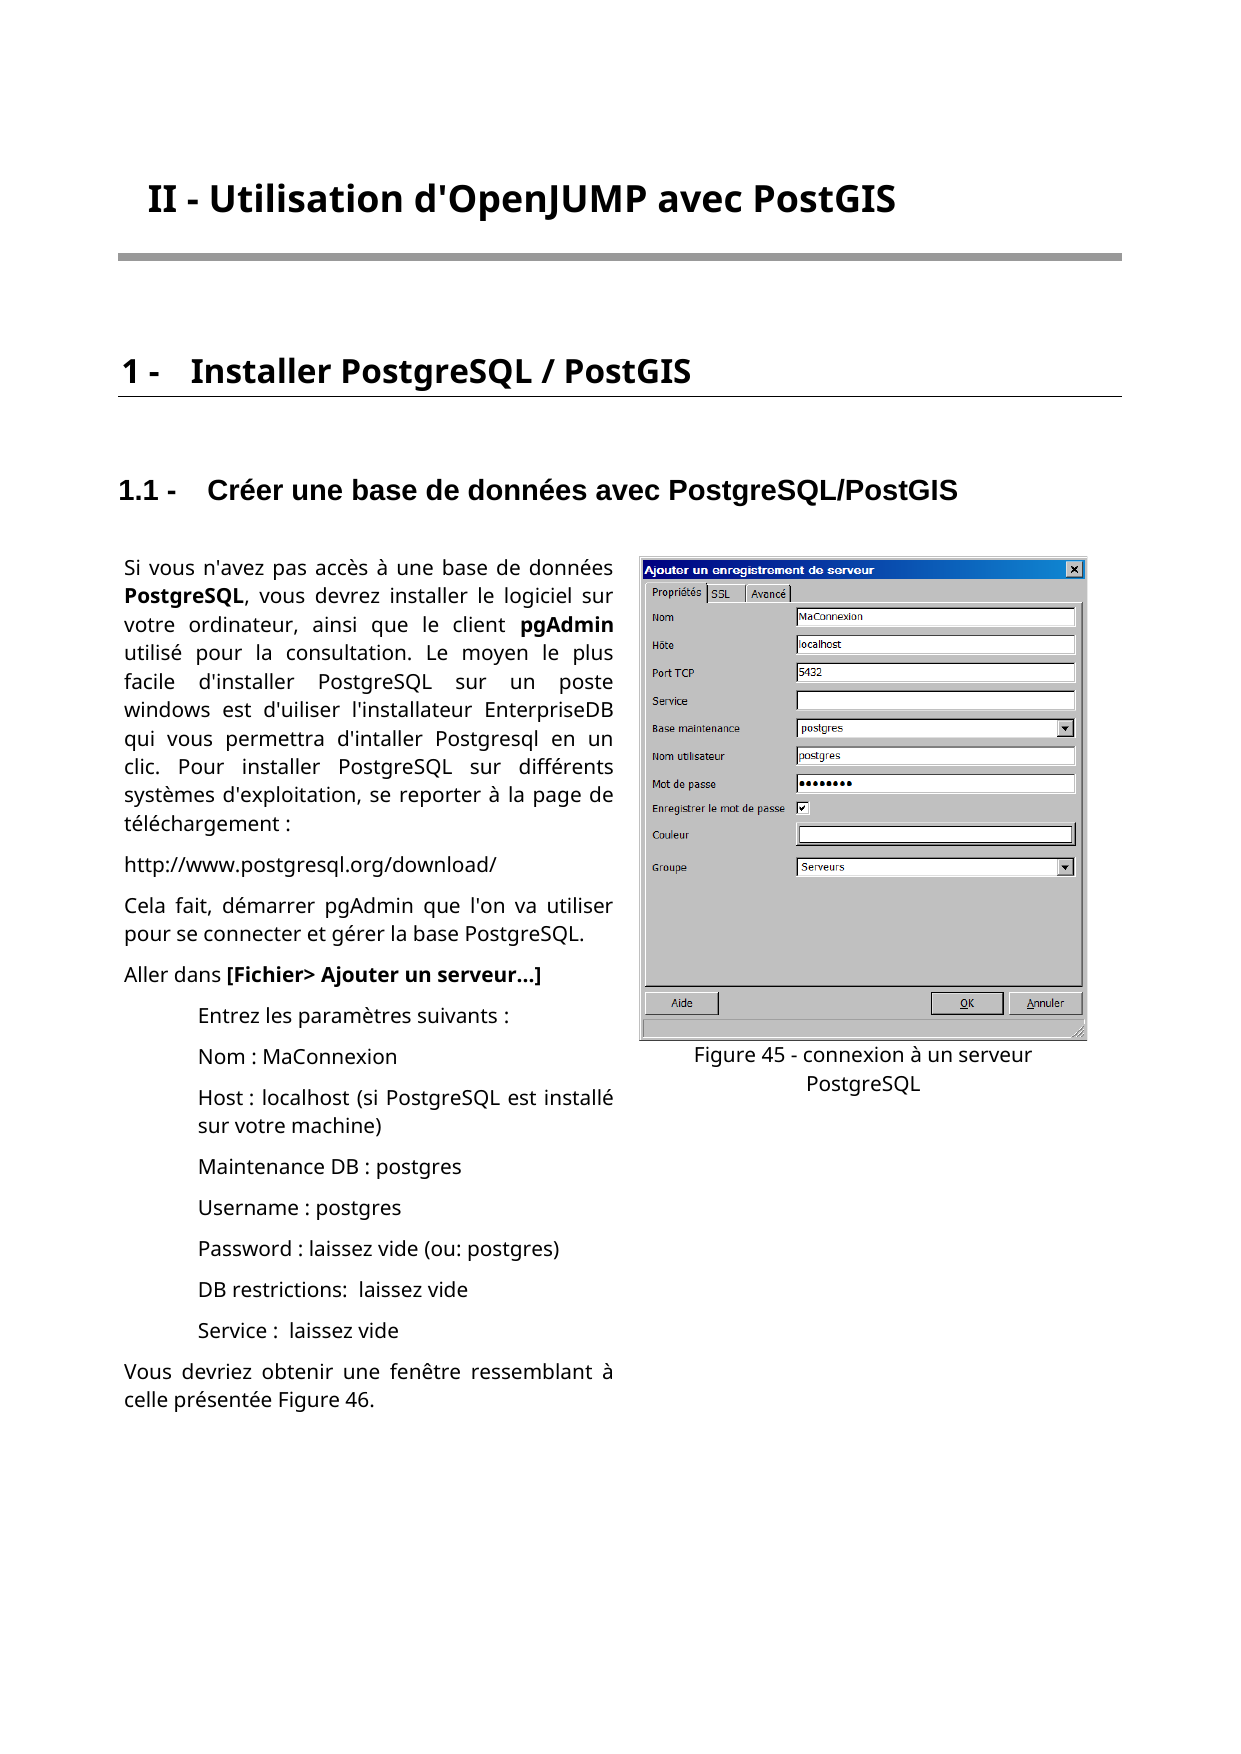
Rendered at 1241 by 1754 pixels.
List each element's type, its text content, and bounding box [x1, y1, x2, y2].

subtitle Installer PostgreSQL / PostGIS [118, 345, 1122, 396]
table_header Si vous n'avez pas accès à une base de données PostgreSQL, vous devrez installer le logiciel sur votre ordinateur, ainsi que le client pgAdmin utilisé pour la consultation. Le moyen le plus facile d'installer PostgreSQL sur un poste windows est d'uiliser l'installateur EnterpriseDB qui vous permettra d'intaller Postgresql en un clic. Pour installer PostgreSQL sur différents systèmes d'exploitation, se reporter à la page de téléchargement : http://www.postgresql.org/download/ Cela fait, démarrer pgAdmin que l'on va utiliser pour se connecter et gérer la base PostgreSQL. Aller dans [Fichier> Ajouter un serveur...] Entrez les paramètres suivants : Nom : MaConnexion Host : localhost (si PostgreSQL est installé sur votre machine) Maintenance DB : postgres Username : postgres Password : laissez vide (ou: postgres) DB restrictions: laissez vide Service : laissez vide Vous devriez obtenir une fenêtre ressemblant à celle présentée Figure 46. [118, 548, 620, 1432]
picture [639, 556, 1088, 1041]
table_header [620, 548, 1122, 1432]
subtitle Créer une base de données avec PostgreSQL/PostGIS [118, 474, 1122, 506]
subtitle II - Utilisation d'OpenJUMP avec PostGIS [118, 143, 1122, 253]
